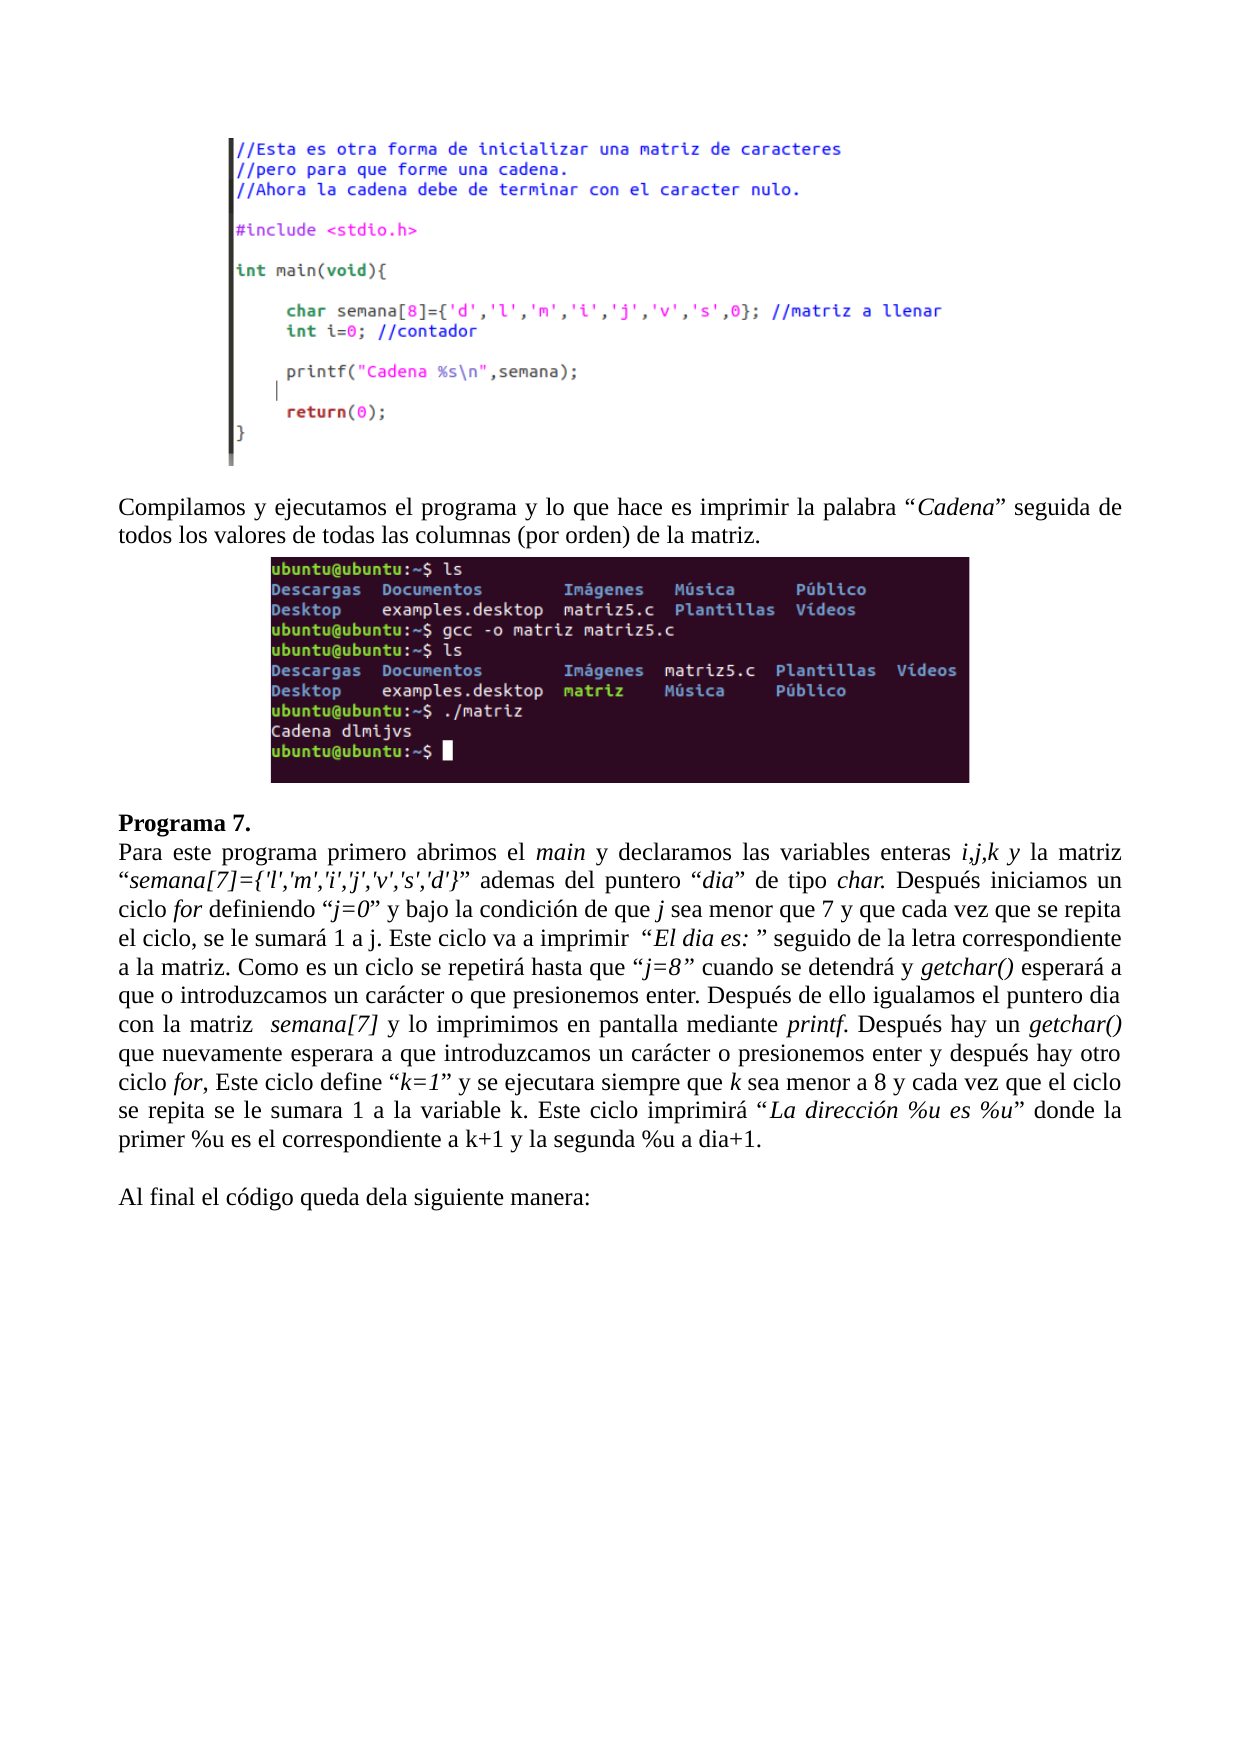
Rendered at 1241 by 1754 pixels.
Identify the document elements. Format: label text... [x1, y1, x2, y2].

text Al final el código queda dela siguiente manera: [118, 1182, 1122, 1211]
picture [228, 138, 981, 466]
text Para este programa primero abrimos el main y declaramos las variables enteras i,j,k y la matriz “semana[7]={'l','m','i','j','v','s','d'}” ademas del puntero “dia” de tipo char. Después iniciamos un ciclo for definiendo “j=0” y bajo la condición de que j sea menor que 7 y que cada vez que se repita el ciclo, se le sumará 1 a j. Este ciclo va a imprimir “El dia es: ” seguido de la letra correspondiente a la matriz. Como es un ciclo se repetirá hasta que “j=8” cuando se detendrá y getchar() esperará a que o introduzcamos un carácter o que presionemos enter. Después de ello igualamos el puntero dia con la matriz semana[7] y lo imprimimos en pantalla mediante printf. Después hay un getchar() que nuevamente esperara a que introduzcamos un carácter o presionemos enter y después hay otro ciclo for, Este ciclo define “k=1” y se ejecutara siempre que k sea menor a 8 y cada vez que el ciclo se repita se le sumara 1 a la variable k. Este ciclo imprimirá “La dirección %u es %u” donde la primer %u es el correspondiente a k+1 y la segunda %u a dia+1. [118, 837, 1122, 1153]
text Compilamos y ejecutamos el programa y lo que hace es imprimir la palabra “Cadena” seguida de todos los valores de todas las columnas (por orden) de la matriz. [118, 492, 1122, 549]
picture [270, 557, 970, 783]
text Programa 7. [118, 808, 1122, 837]
